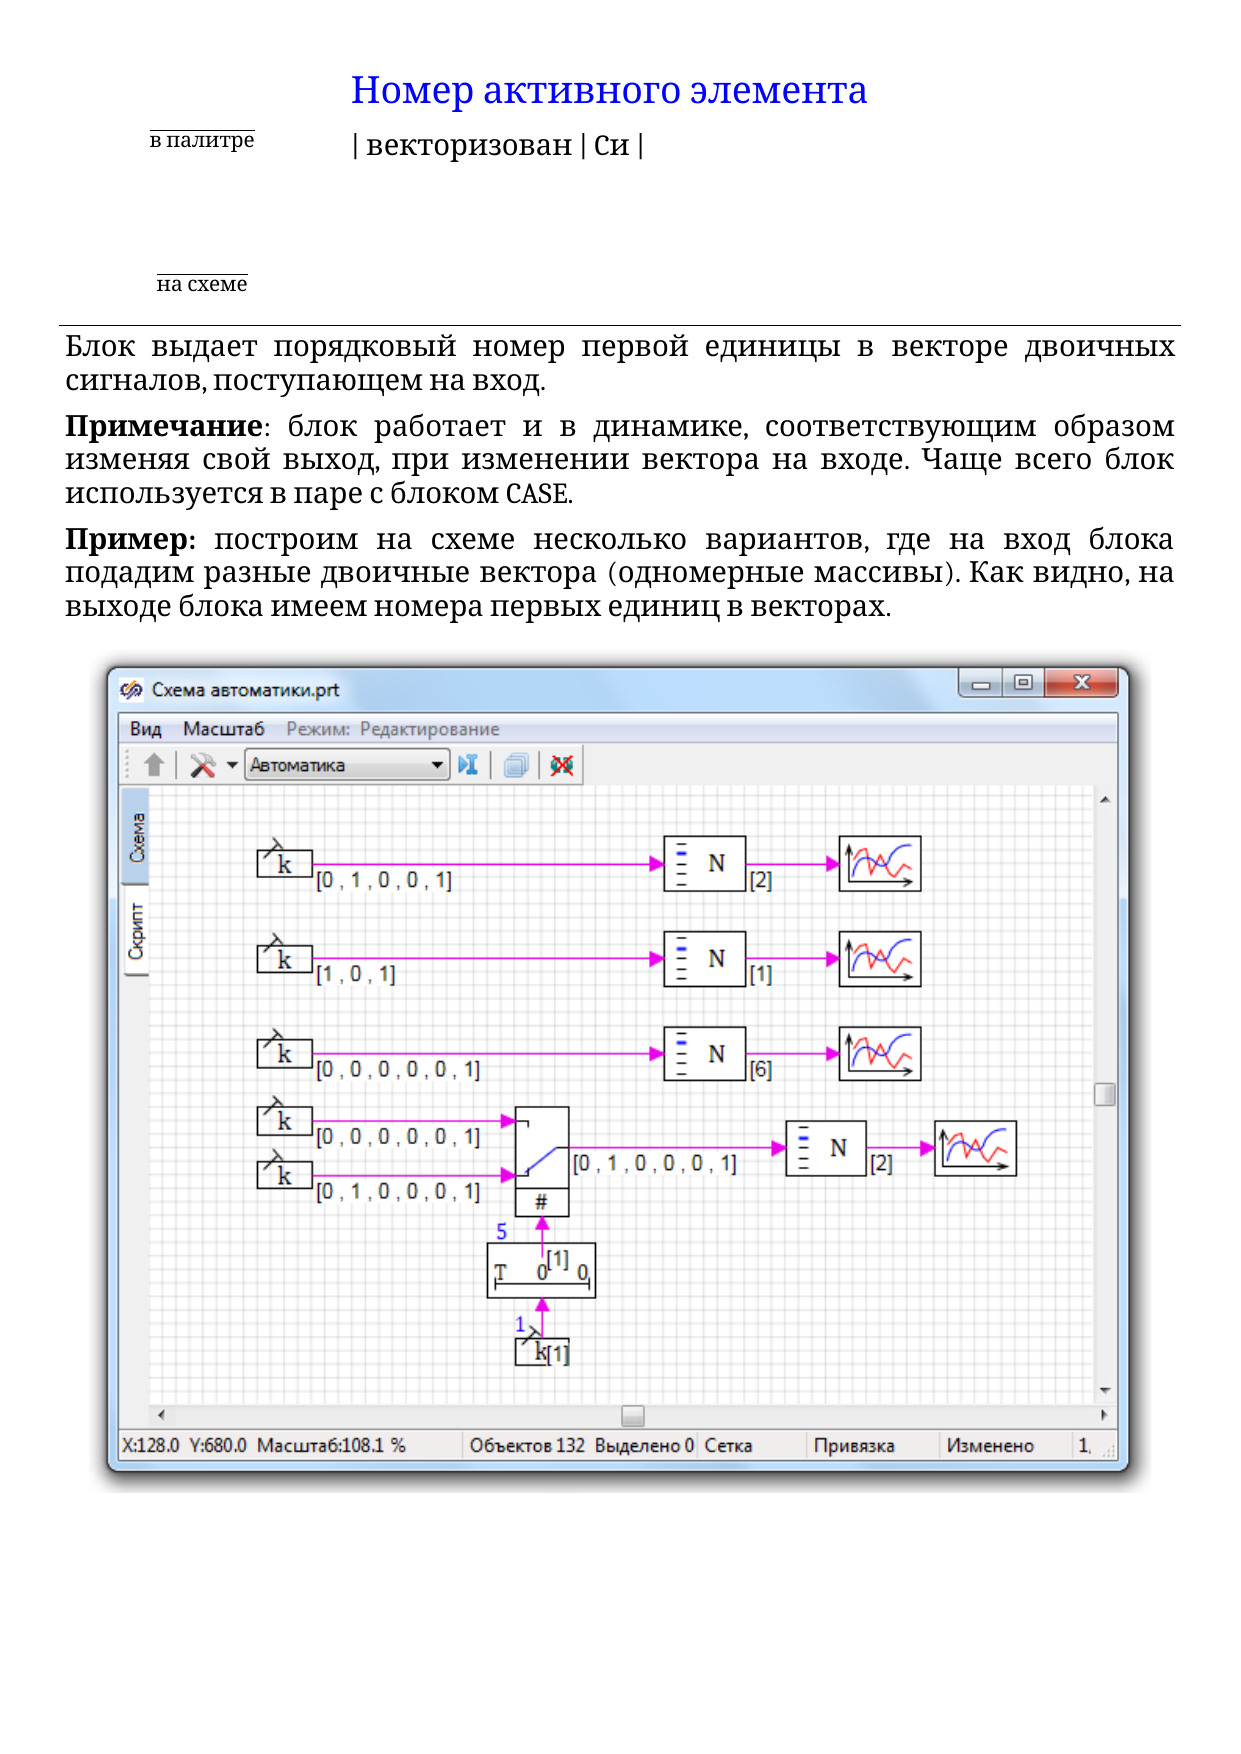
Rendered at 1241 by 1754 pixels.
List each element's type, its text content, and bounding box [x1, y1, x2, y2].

table_cell в палитре [59, 123, 345, 181]
table_header Номер активного элемента [345, 59, 1181, 123]
table_cell на схеме [59, 267, 345, 324]
table_cell [345, 267, 1181, 324]
table_header [59, 59, 345, 123]
picture [88, 649, 1152, 1493]
table_cell [345, 181, 1181, 267]
table_cell [59, 181, 345, 267]
table_cell Блок выдает порядковый номер первой единицы в векторе двоичных сигналов, поступающем на вход. Примечание: блок работает и в динамике, соответствующим образом изменяя свой выход, при изменении вектора на входе. Чаще всего блок используется в паре с блоком CASE. Пример: построим на схеме несколько вариантов, где на вход блока подадим разные двоичные вектора (одномерные массивы). Как видно, на выходе блока имеем номера первых единиц в векторах. [59, 326, 1181, 1557]
table_cell | векторизован | Cи | [345, 123, 1181, 181]
